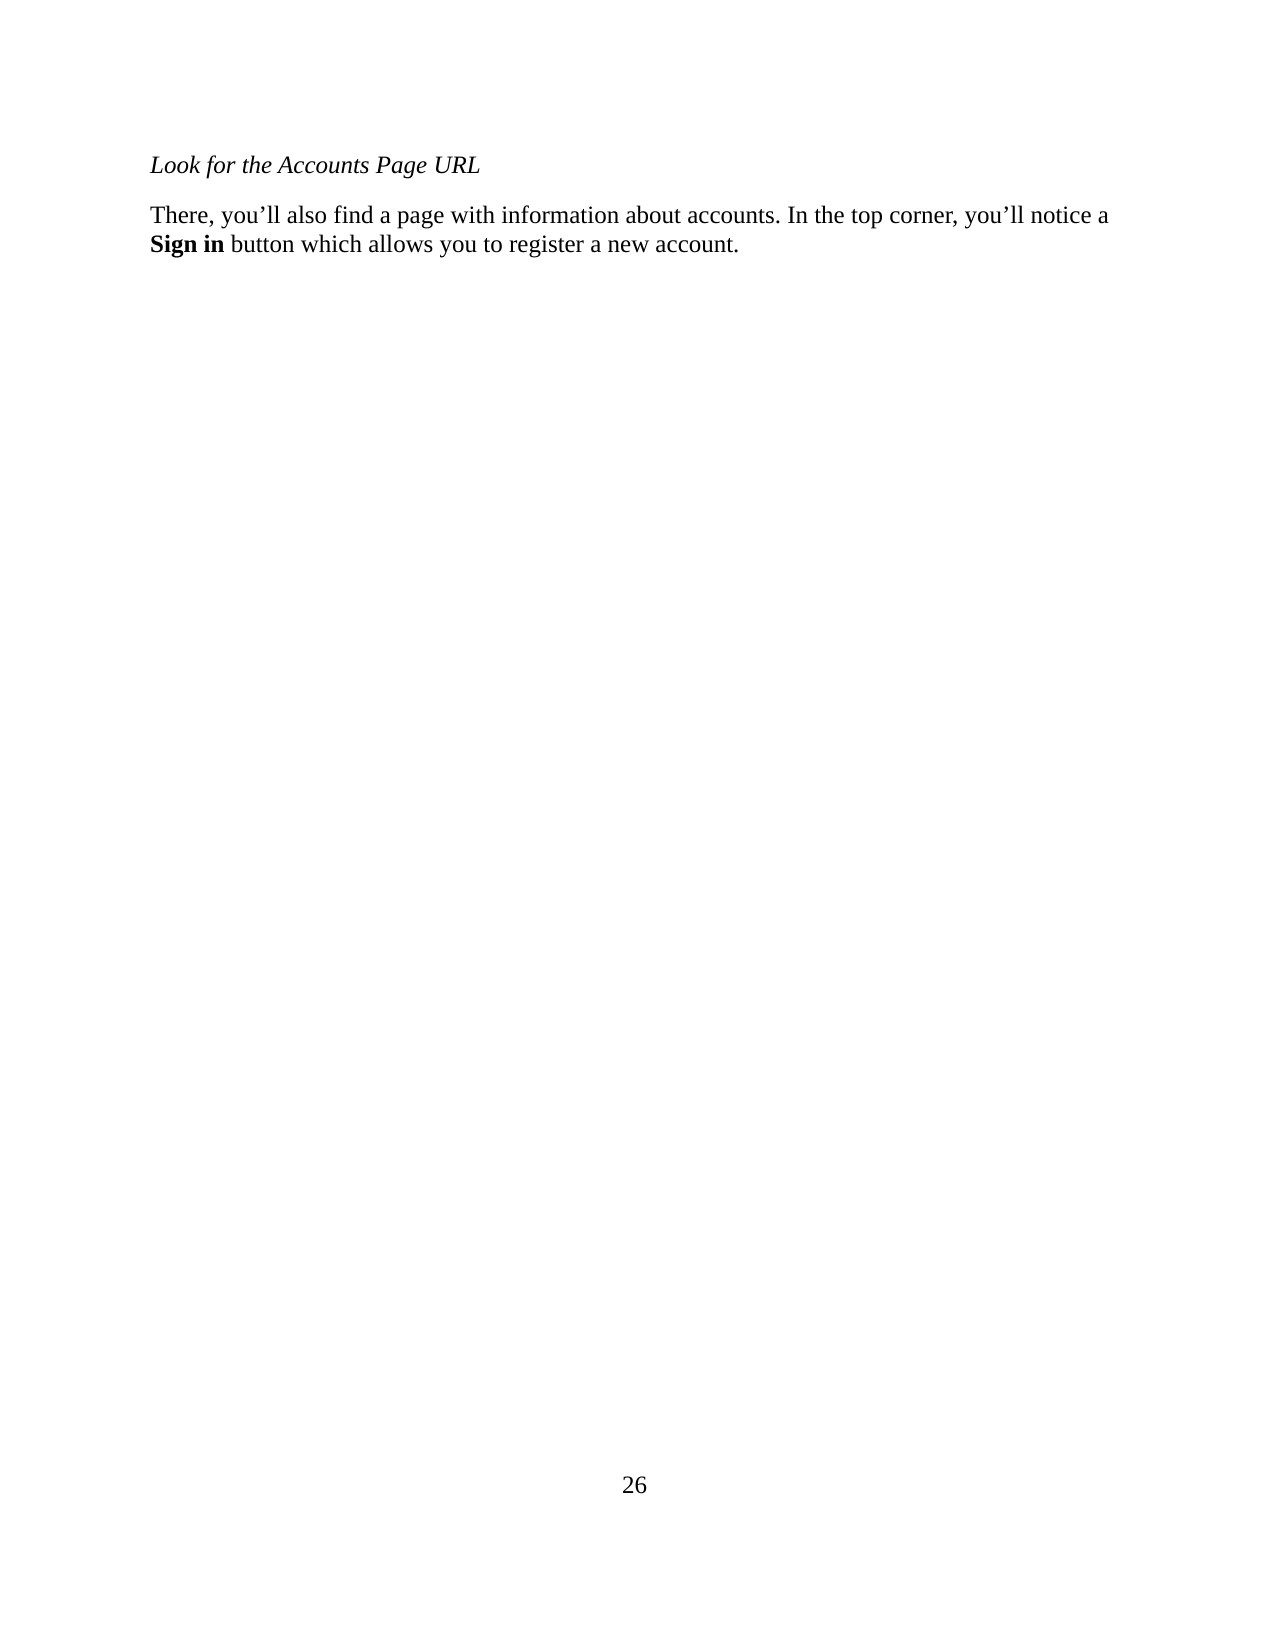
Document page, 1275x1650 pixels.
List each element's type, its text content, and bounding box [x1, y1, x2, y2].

text There, you’ll also find a page with information about accounts. In the top corner, you’ll notice a Sign in button which allows you to register a new account. [150, 200, 1125, 258]
text Look for the Accounts Page URL [150, 150, 1125, 179]
